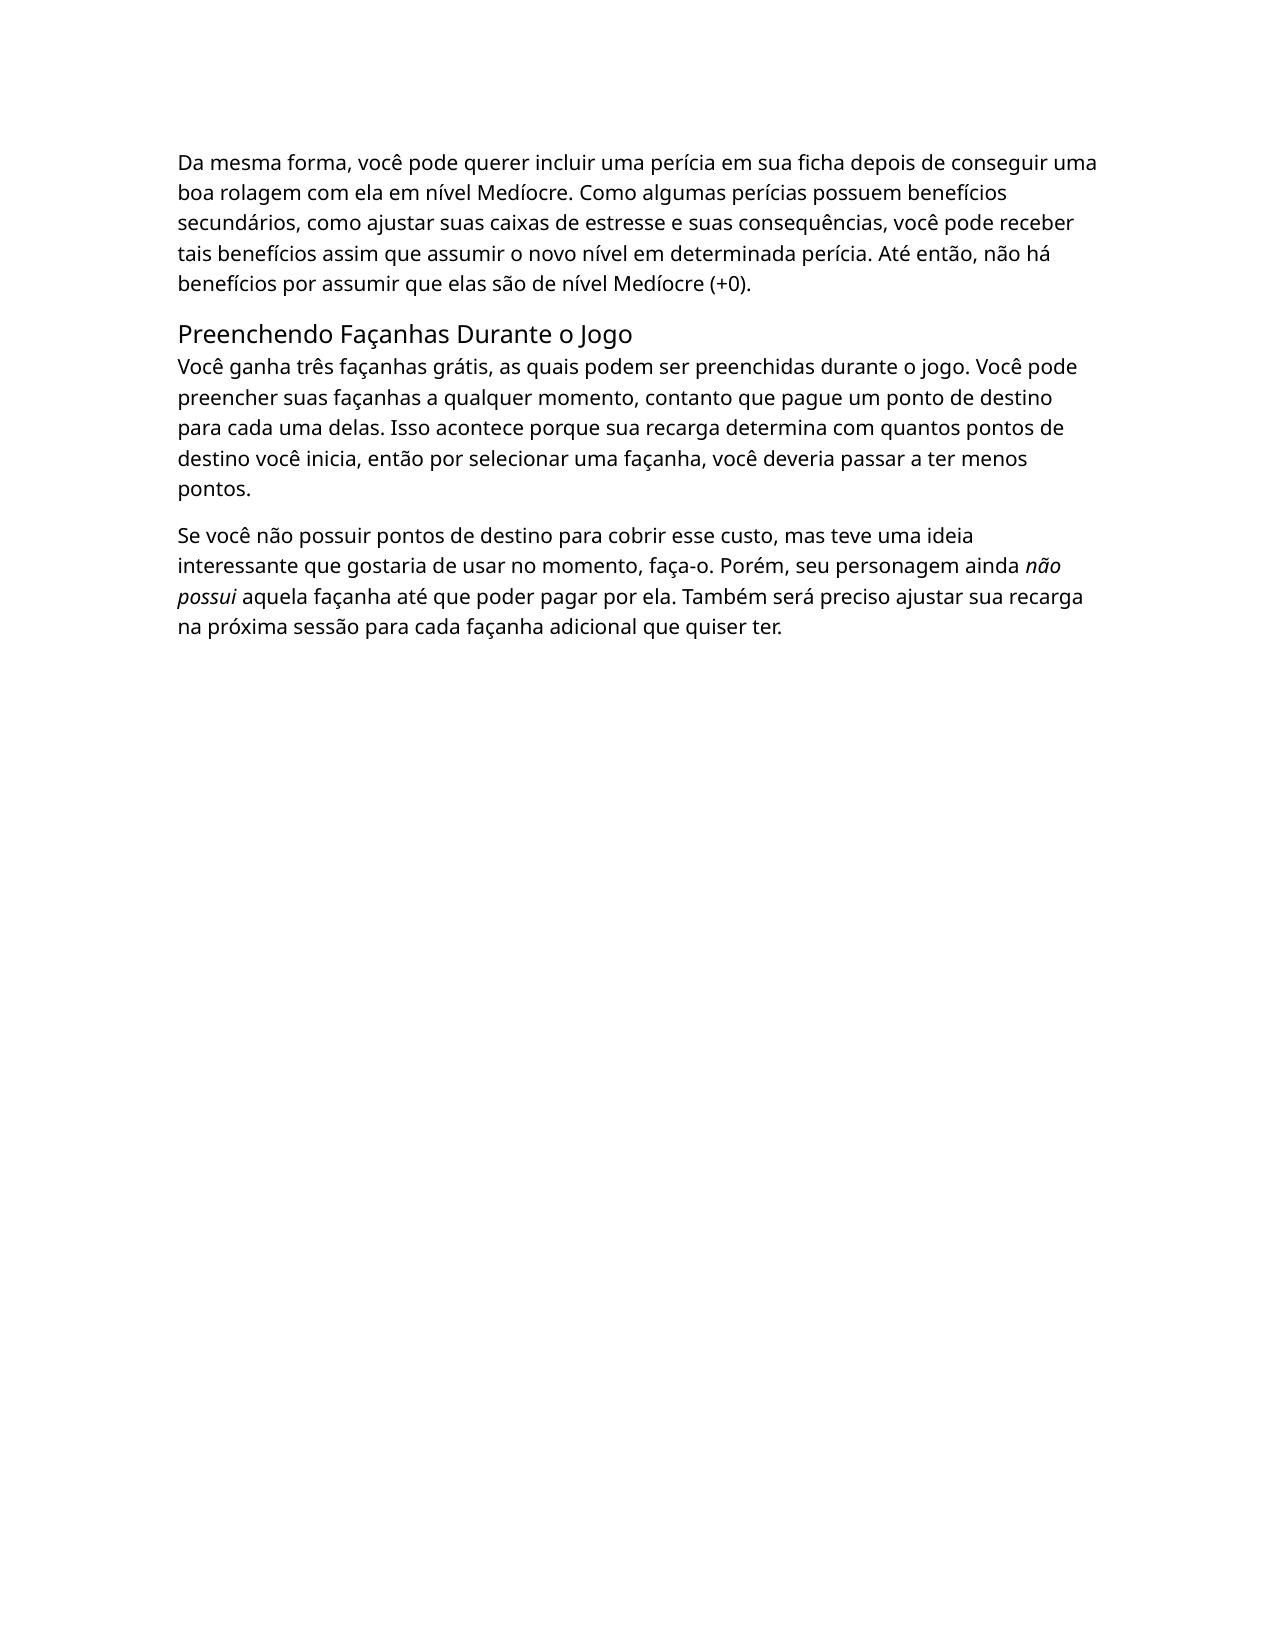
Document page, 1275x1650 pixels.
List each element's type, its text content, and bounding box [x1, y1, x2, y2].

text Se você não possuir pontos de destino para cobrir esse custo, mas teve uma ideia interessante que gostaria de usar no momento, faça-o. Porém, seu personagem ainda não possui aquela façanha até que poder pagar por ela. Também será preciso ajustar sua recarga na próxima sessão para cada façanha adicional que quiser ter. [177, 521, 1098, 641]
text Da mesma forma, você pode querer incluir uma perícia em sua ficha depois de conseguir uma boa rolagem com ela em nível Medíocre. Como algumas perícias possuem benefícios secundários, como ajustar suas caixas de estresse e suas consequências, você pode receber tais benefícios assim que assumir o novo nível em determinada perícia. Até então, não há benefícios por assumir que elas são de nível Medíocre (+0). [177, 148, 1098, 298]
text Preenchendo Façanhas Durante o Jogo Você ganha três façanhas grátis, as quais podem ser preenchidas durante o jogo. Você pode preencher suas façanhas a qualquer momento, contanto que pague um ponto de destino para cada uma delas. Isso acontece porque sua recarga determina com quantos pontos de destino você inicia, então por selecionar uma façanha, você deveria passar a ter menos pontos. [177, 316, 1098, 502]
